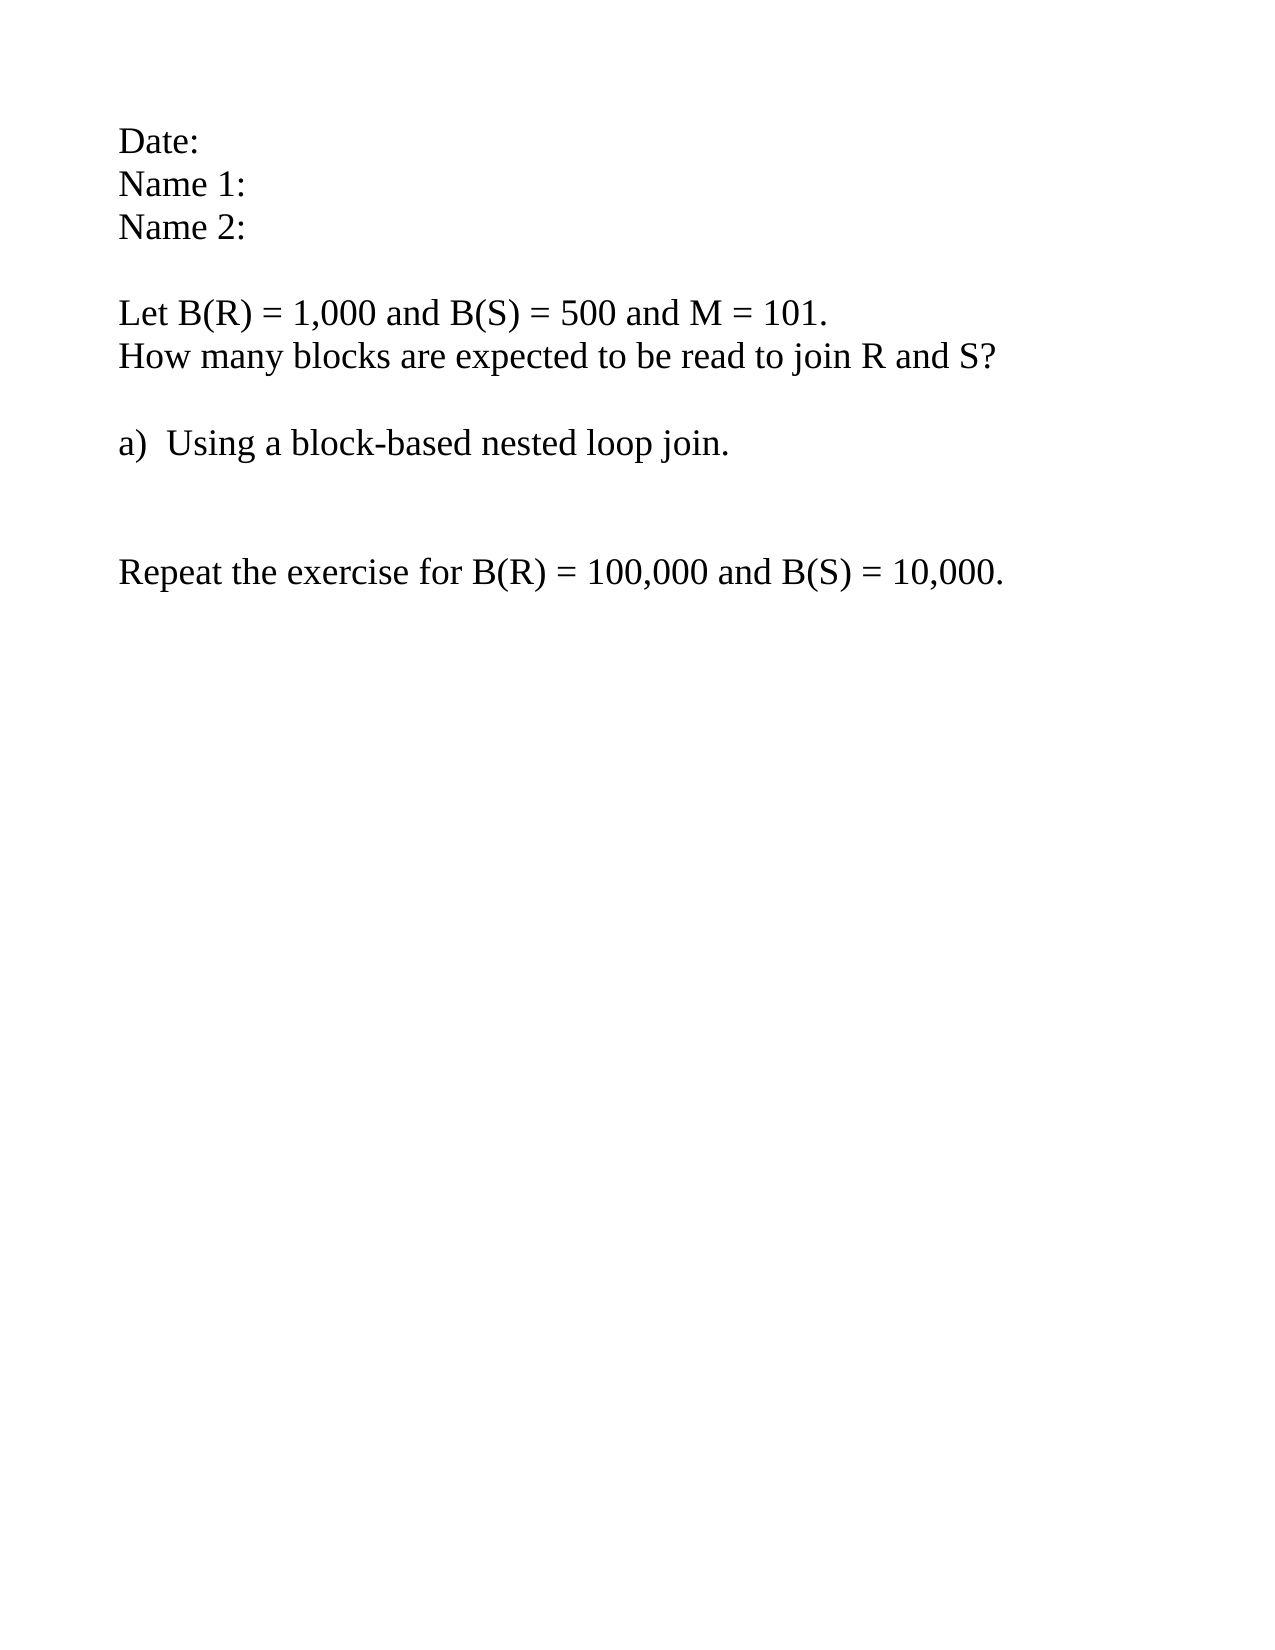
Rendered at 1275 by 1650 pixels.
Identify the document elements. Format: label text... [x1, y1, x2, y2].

text Date: [118, 118, 1157, 161]
text Name 1: [118, 161, 1157, 204]
text How many blocks are expected to be read to join R and S? [118, 334, 1157, 377]
text Name 2: [118, 204, 1157, 247]
text a) Using a block-based nested loop join. [118, 420, 1157, 463]
text Repeat the exercise for B(R) = 100,000 and B(S) = 10,000. [118, 549, 1157, 592]
text Let B(R) = 1,000 and B(S) = 500 and M = 101. [118, 291, 1157, 334]
